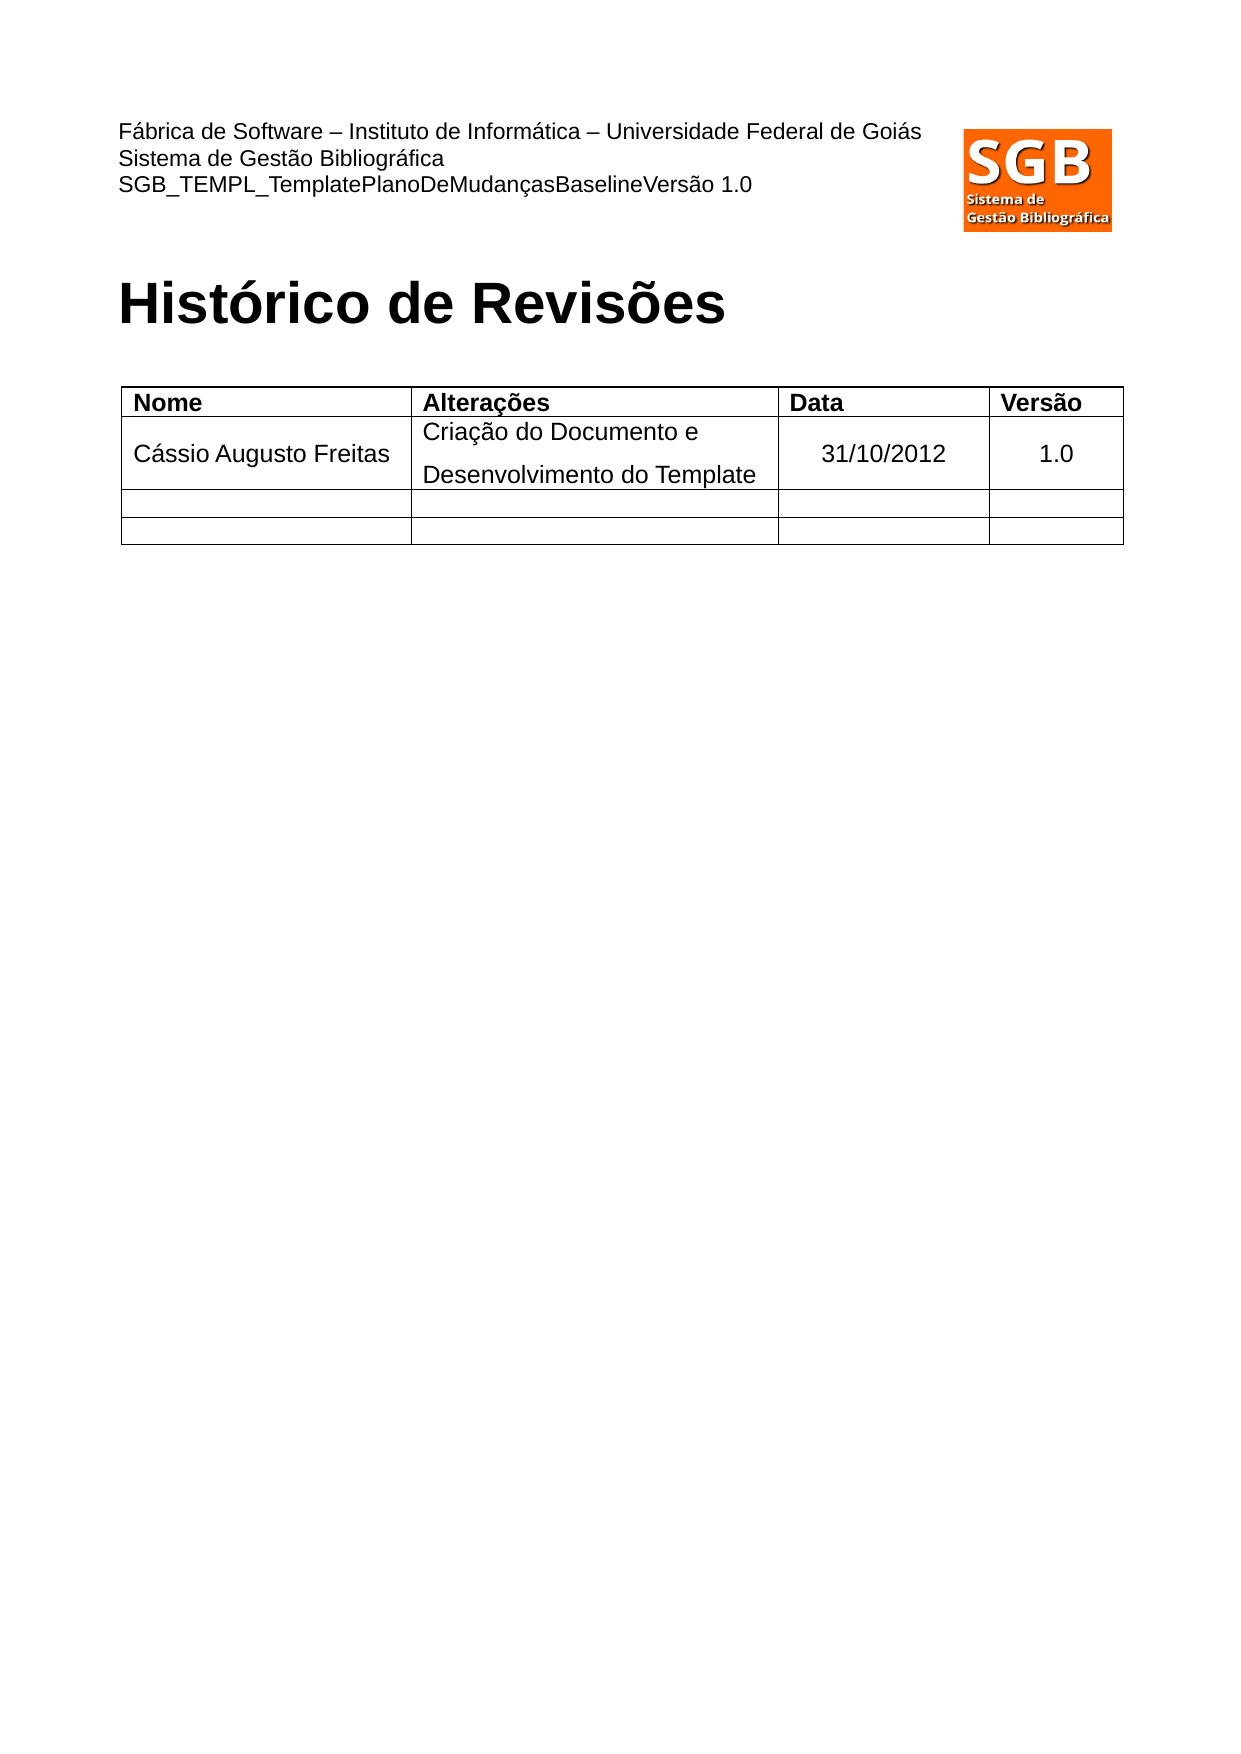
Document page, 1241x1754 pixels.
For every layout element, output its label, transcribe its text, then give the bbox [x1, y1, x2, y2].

table_header Versão [990, 388, 1123, 416]
table_header Alterações [412, 388, 778, 416]
table_cell [990, 518, 1123, 544]
table_header Data [779, 388, 989, 416]
table_cell [412, 518, 778, 544]
table_header Nome [122, 388, 411, 416]
table_cell [122, 518, 411, 544]
table_cell 1.0 [990, 417, 1123, 489]
table_cell [122, 490, 411, 517]
table_cell [990, 490, 1123, 517]
table_cell [779, 518, 989, 544]
table_cell [779, 490, 989, 517]
table_cell 31/10/2012 [779, 417, 989, 489]
table_cell Criação do Documento e Desenvolvimento do Template [412, 417, 778, 489]
table_cell Cássio Augusto Freitas [122, 417, 411, 489]
picture [963, 129, 1112, 232]
table_cell [412, 490, 778, 517]
text Histórico de Revisões [118, 269, 1122, 336]
